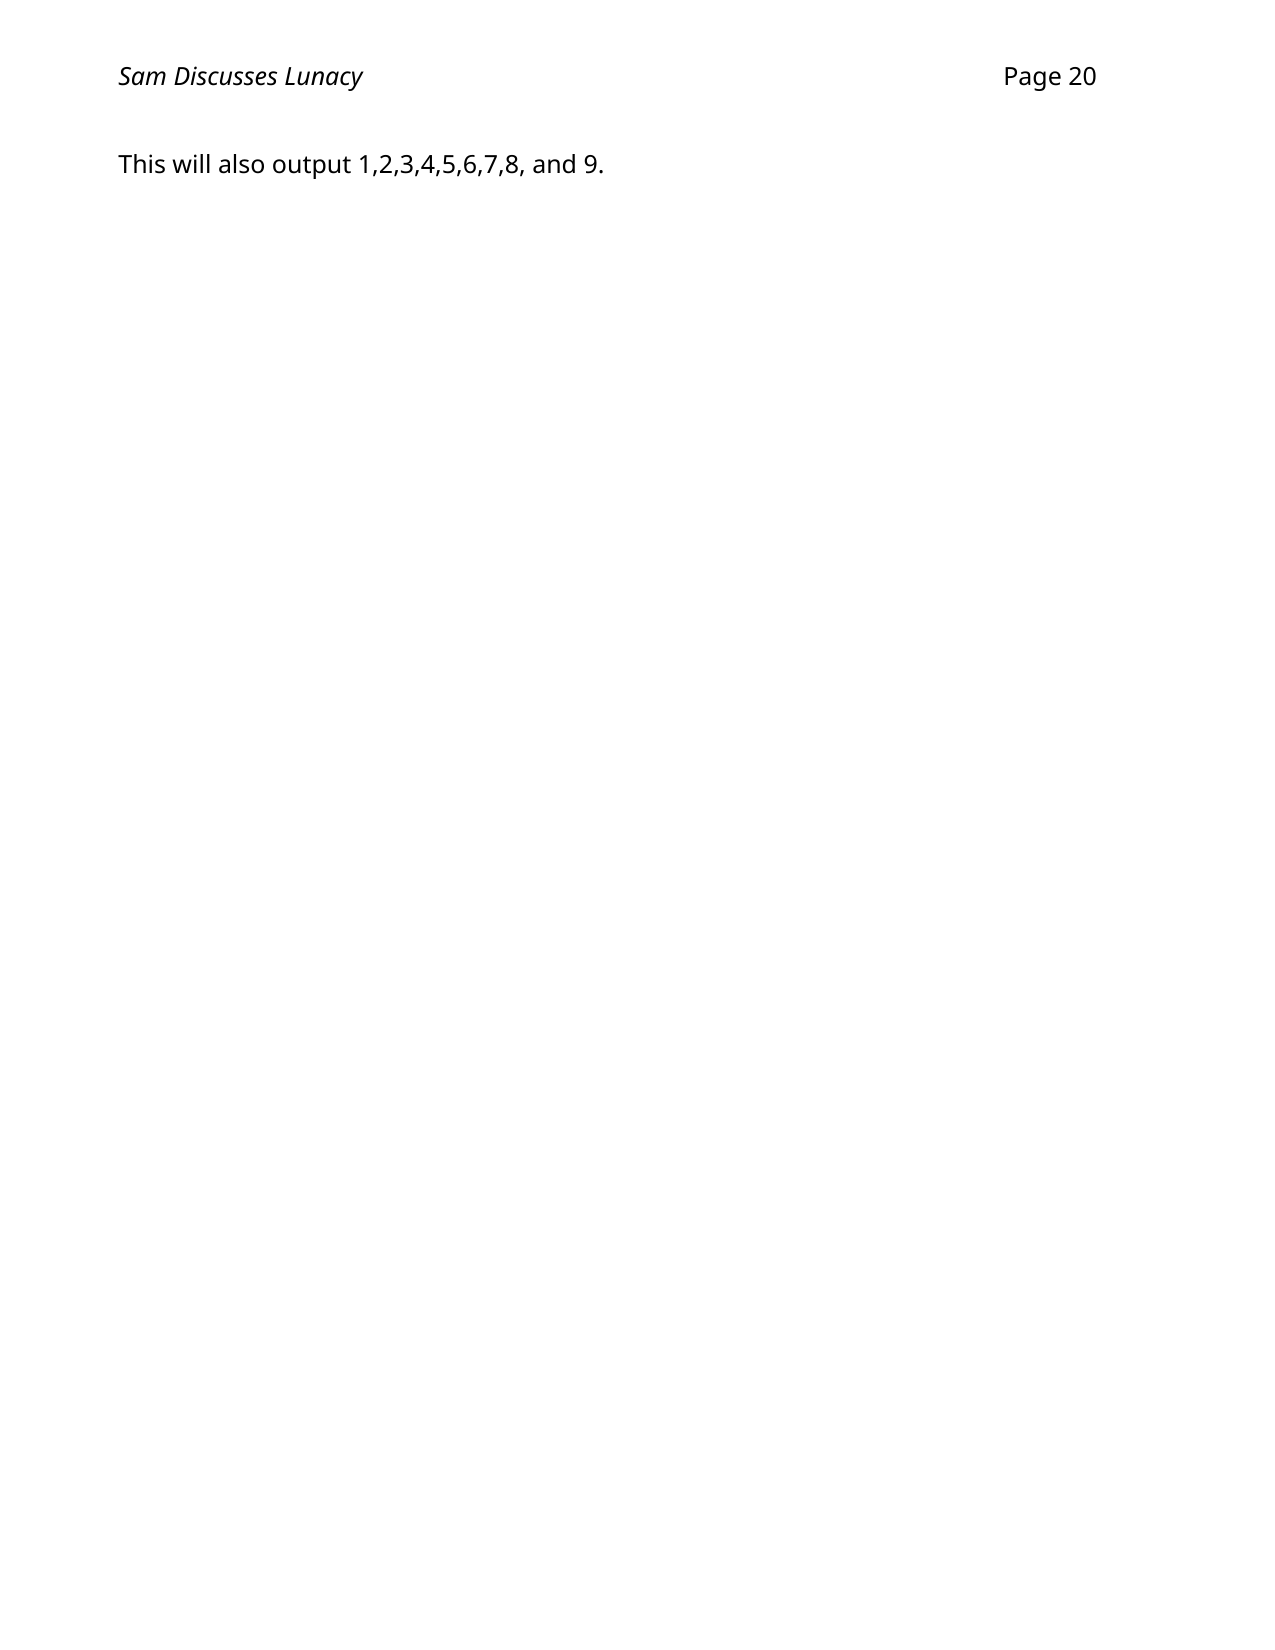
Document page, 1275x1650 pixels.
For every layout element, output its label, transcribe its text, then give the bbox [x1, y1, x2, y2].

text This will also output 1,2,3,4,5,6,7,8, and 9. [118, 146, 1157, 181]
